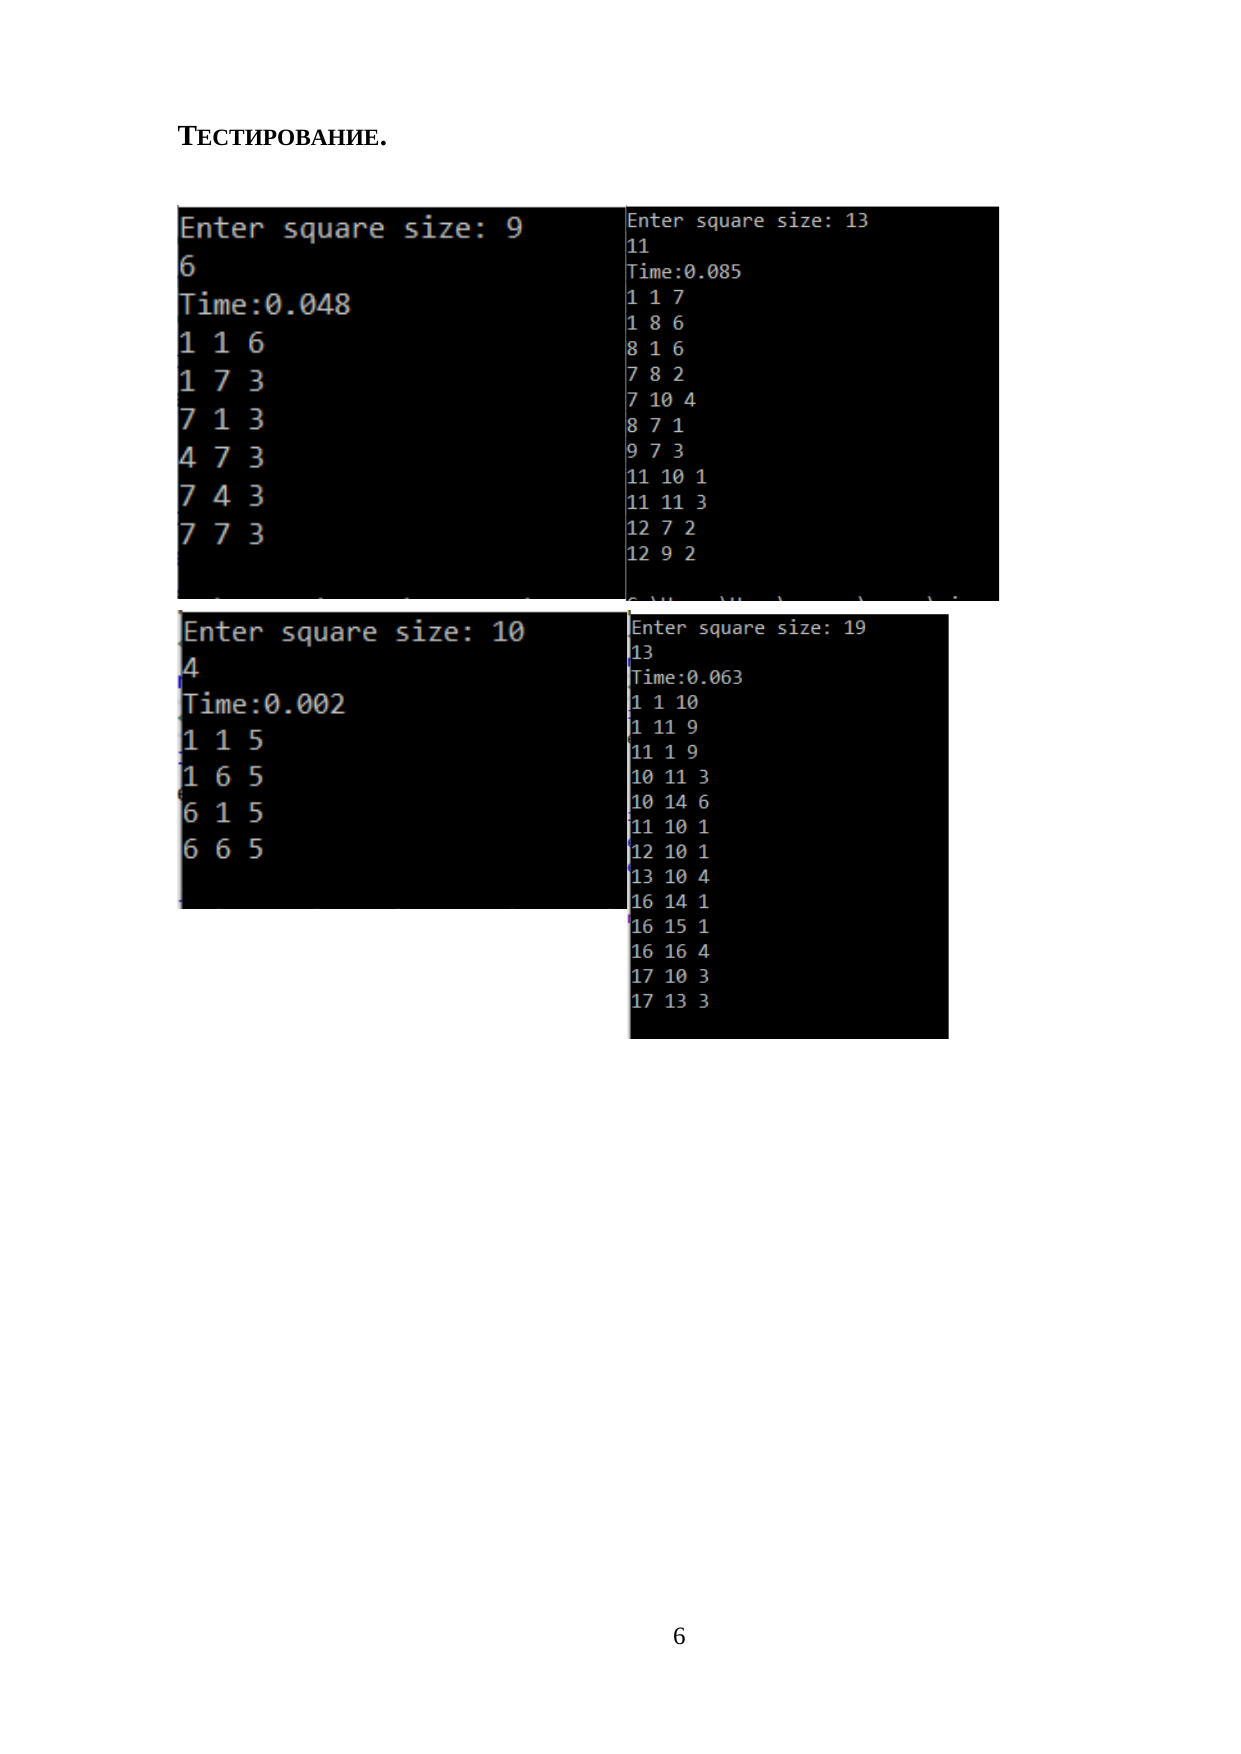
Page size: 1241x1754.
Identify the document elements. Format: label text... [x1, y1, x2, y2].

text Тестирование. [177, 118, 1181, 152]
